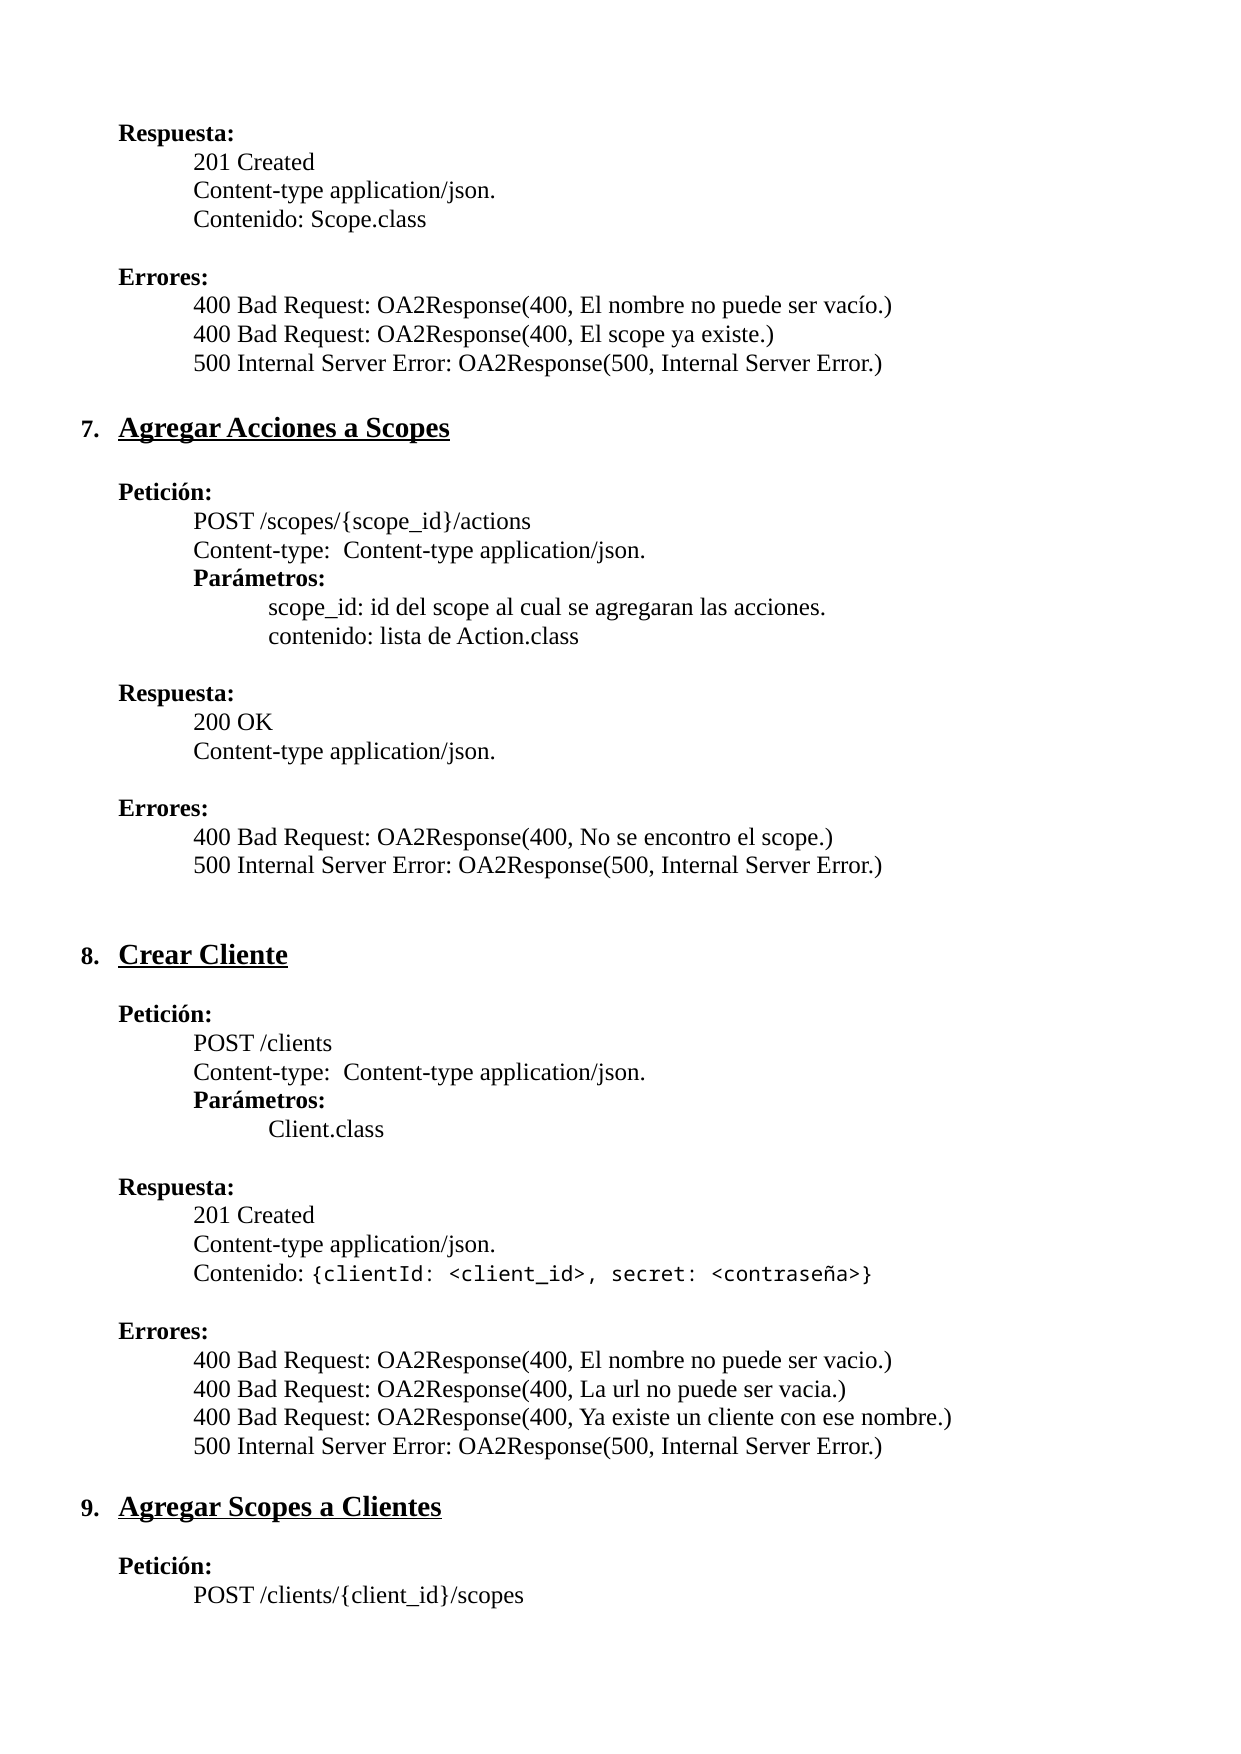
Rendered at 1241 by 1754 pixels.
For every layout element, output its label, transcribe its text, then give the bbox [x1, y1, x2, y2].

text POST /clients/{client_id}/scopes [118, 1580, 1122, 1608]
text 200 OK [118, 707, 1122, 736]
list Agregar Acciones a Scopes [81, 410, 1122, 444]
text 500 Internal Server Error: OA2Response(500, Internal Server Error.) [118, 1431, 1122, 1460]
text Contenido: Scope.class [118, 204, 1122, 233]
text Respuesta: [118, 118, 1122, 147]
text 400 Bad Request: OA2Response(400, Ya existe un cliente con ese nombre.) [118, 1402, 1122, 1431]
text Content-type: Content-type application/json. [118, 535, 1122, 563]
text scope_id: id del scope al cual se agregaran las acciones. [118, 592, 1122, 621]
list Crear Cliente [81, 937, 1122, 970]
text Errores: [118, 262, 1122, 290]
list Agregar Scopes a Clientes [81, 1489, 1122, 1522]
text 400 Bad Request: OA2Response(400, El scope ya existe.) [118, 319, 1122, 348]
text Petición: [118, 477, 1122, 506]
text 201 Created [118, 147, 1122, 176]
text POST /clients [118, 1028, 1122, 1057]
text Respuesta: [118, 1172, 1122, 1200]
text Parámetros: [118, 1085, 1122, 1114]
text Parámetros: [118, 563, 1122, 592]
text Content-type application/json. [118, 736, 1122, 765]
text contenido: lista de Action.class [118, 621, 1122, 650]
text Content-type: Content-type application/json. [118, 1057, 1122, 1085]
text Petición: [118, 1551, 1122, 1580]
text 400 Bad Request: OA2Response(400, El nombre no puede ser vacío.) [118, 290, 1122, 319]
text 201 Created [118, 1200, 1122, 1229]
text 500 Internal Server Error: OA2Response(500, Internal Server Error.) [118, 851, 1122, 879]
text Content-type application/json. [118, 176, 1122, 204]
text Errores: [118, 793, 1122, 822]
text 400 Bad Request: OA2Response(400, No se encontro el scope.) [118, 822, 1122, 851]
text Respuesta: [118, 678, 1122, 707]
text Petición: [118, 999, 1122, 1028]
text POST /scopes/{scope_id}/actions [118, 506, 1122, 535]
text 400 Bad Request: OA2Response(400, La url no puede ser vacia.) [118, 1374, 1122, 1402]
text Errores: [118, 1316, 1122, 1345]
text 400 Bad Request: OA2Response(400, El nombre no puede ser vacio.) [118, 1345, 1122, 1374]
text Contenido: {clientId: <client_id>, secret: <contraseña>} [118, 1258, 1122, 1287]
text Client.class [118, 1114, 1122, 1143]
text Content-type application/json. [118, 1229, 1122, 1258]
text 500 Internal Server Error: OA2Response(500, Internal Server Error.) [118, 348, 1122, 377]
